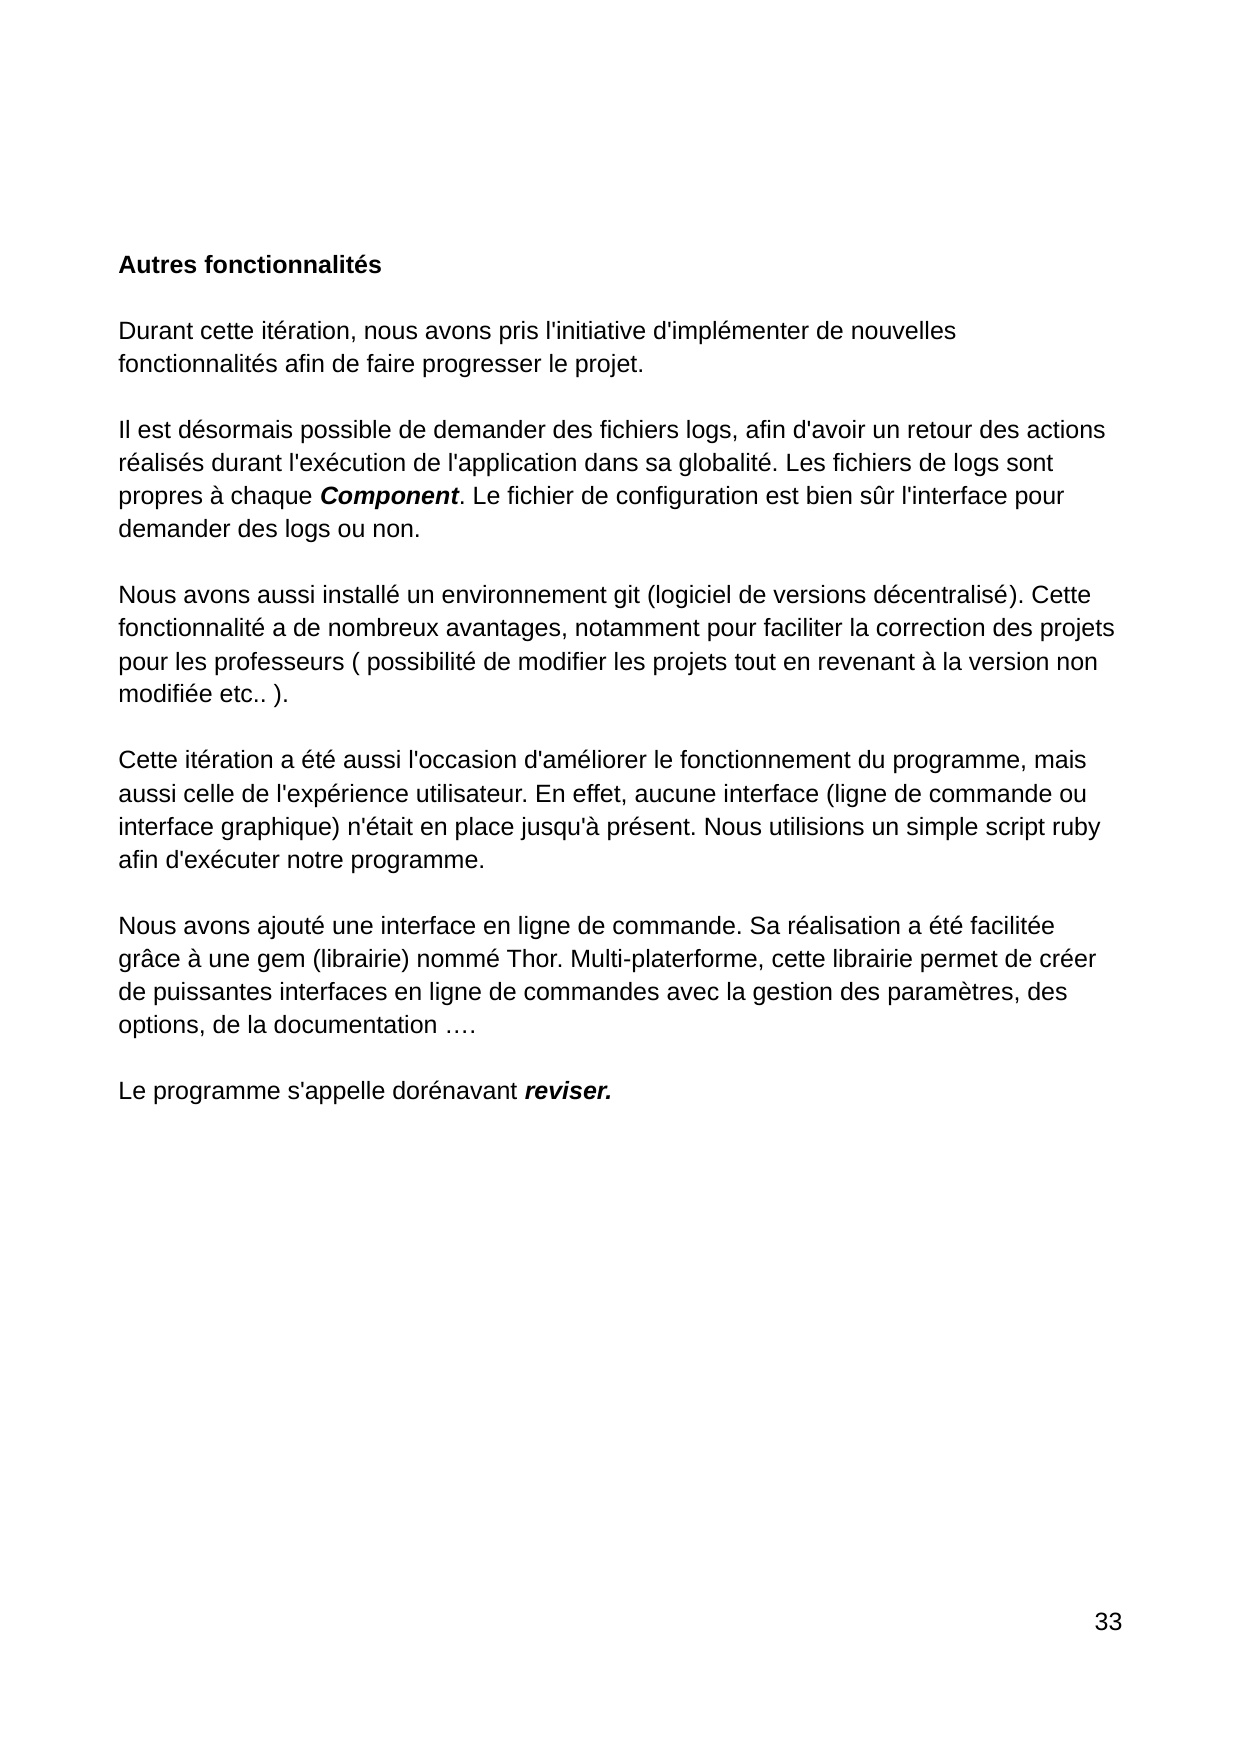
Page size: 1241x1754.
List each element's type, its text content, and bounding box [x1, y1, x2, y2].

text Il est désormais possible de demander des fichiers logs, afin d'avoir un retour des actions réalisés durant l'exécution de l'application dans sa globalité. Les fichiers de logs sont propres à chaque Component. Le fichier de configuration est bien sûr l'interface pour demander des logs ou non. [118, 415, 1122, 543]
text Autres fonctionnalités [118, 250, 1122, 279]
text Durant cette itération, nous avons pris l'initiative d'implémenter de nouvelles fonctionnalités afin de faire progresser le projet. [118, 316, 1122, 378]
text Nous avons aussi installé un environnement git (logiciel de versions décentralisé). Cette fonctionnalité a de nombreux avantages, notamment pour faciliter la correction des projets pour les professeurs ( possibilité de modifier les projets tout en revenant à la version non modifiée etc.. ). [118, 580, 1122, 708]
text Cette itération a été aussi l'occasion d'améliorer le fonctionnement du programme, mais aussi celle de l'expérience utilisateur. En effet, aucune interface (ligne de commande ou interface graphique) n'était en place jusqu'à présent. Nous utilisions un simple script ruby afin d'exécuter notre programme. [118, 746, 1122, 873]
text Nous avons ajouté une interface en ligne de commande. Sa réalisation a été facilitée grâce à une gem (librairie) nommé Thor. Multi-platerforme, cette librairie permet de créer de puissantes interfaces en ligne de commandes avec la gestion des paramètres, des options, de la documentation …. [118, 911, 1122, 1038]
text Le programme s'appelle dorénavant reviser. [118, 1076, 1122, 1104]
